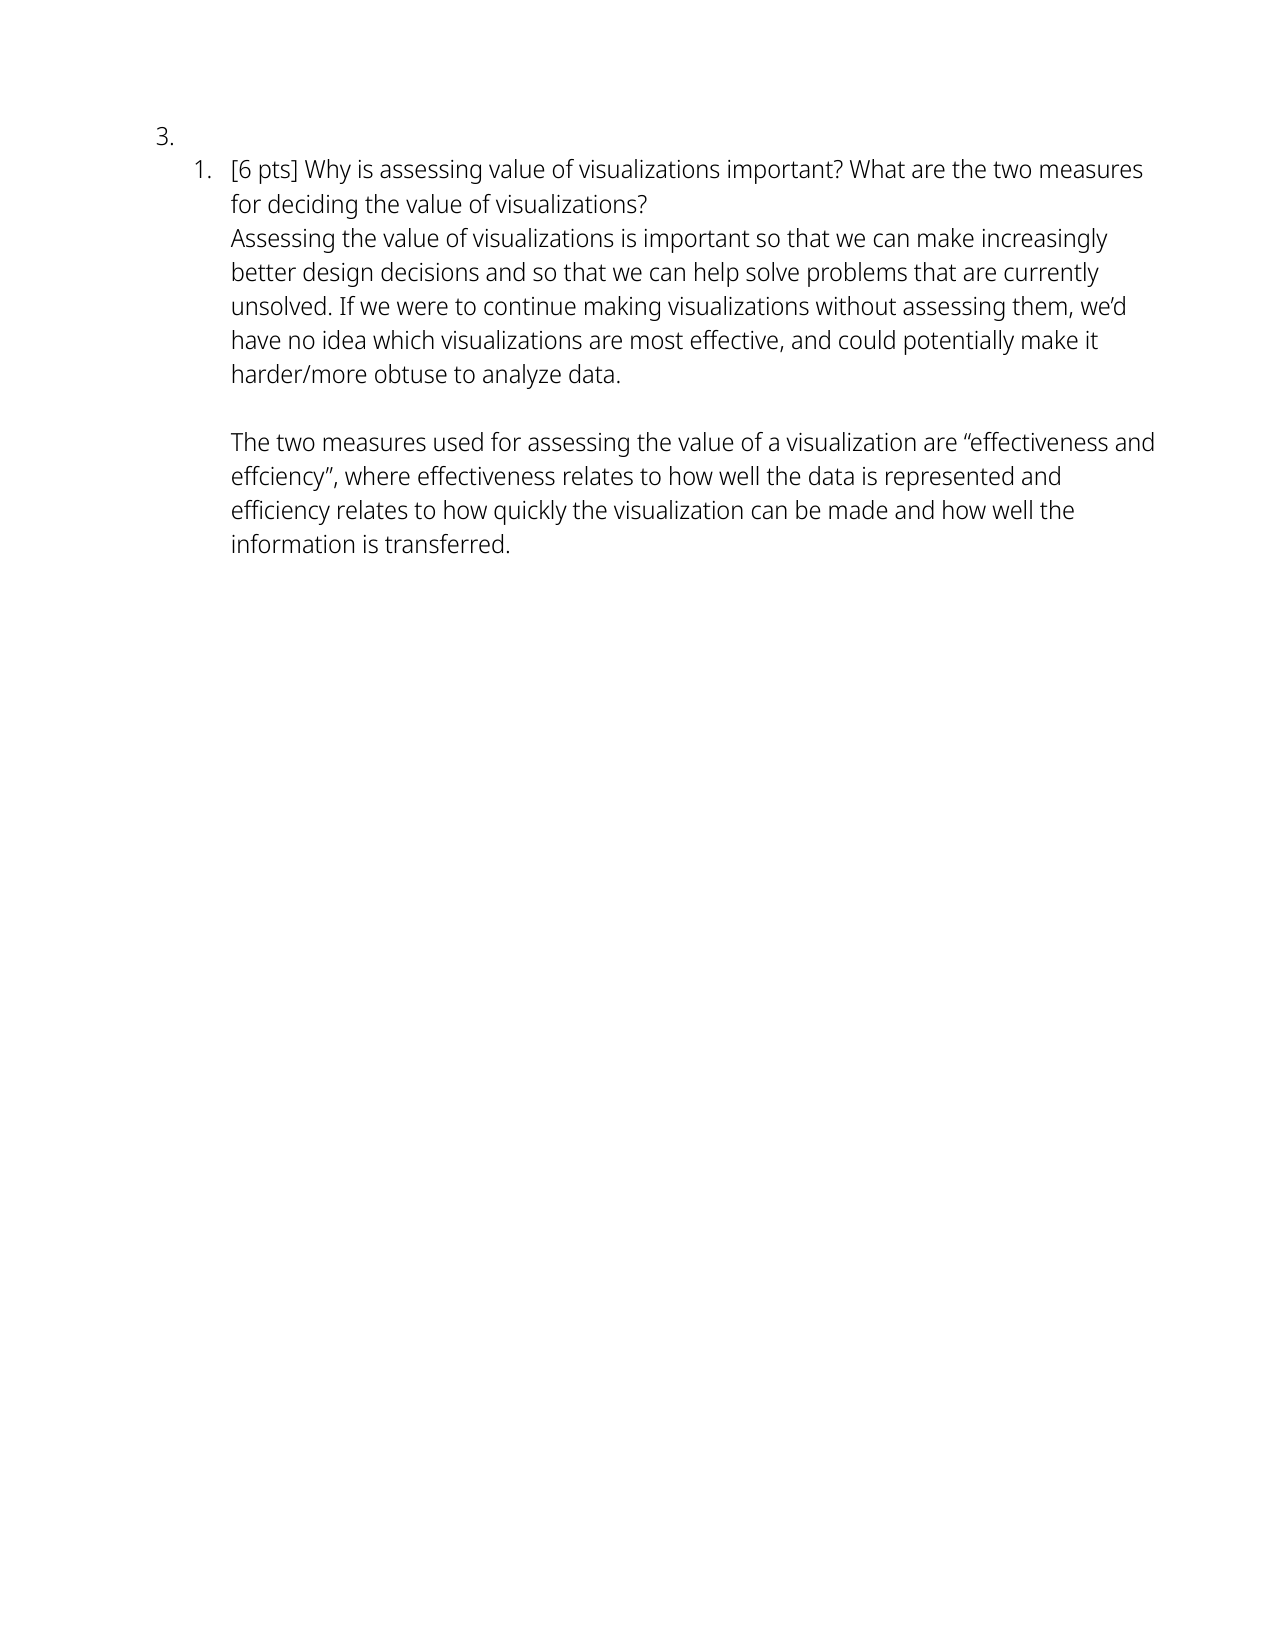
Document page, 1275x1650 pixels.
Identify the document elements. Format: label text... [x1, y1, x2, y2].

list [6 pts] Why is assessing value of visualizations important? What are the two measures for deciding the value of visualizations? [193, 152, 1157, 220]
list The two measures used for assessing the value of a visualization are “effectiveness and effciency”, where effectiveness relates to how well the data is represented and efficiency relates to how quickly the visualization can be made and how well the information is transferred. [193, 425, 1157, 561]
list Assessing the value of visualizations is important so that we can make increasingly better design decisions and so that we can help solve problems that are currently unsolved. If we were to continue making visualizations without assessing them, we’d have no idea which visualizations are most effective, and could potentially make it harder/more obtuse to analyze data. [193, 220, 1157, 391]
